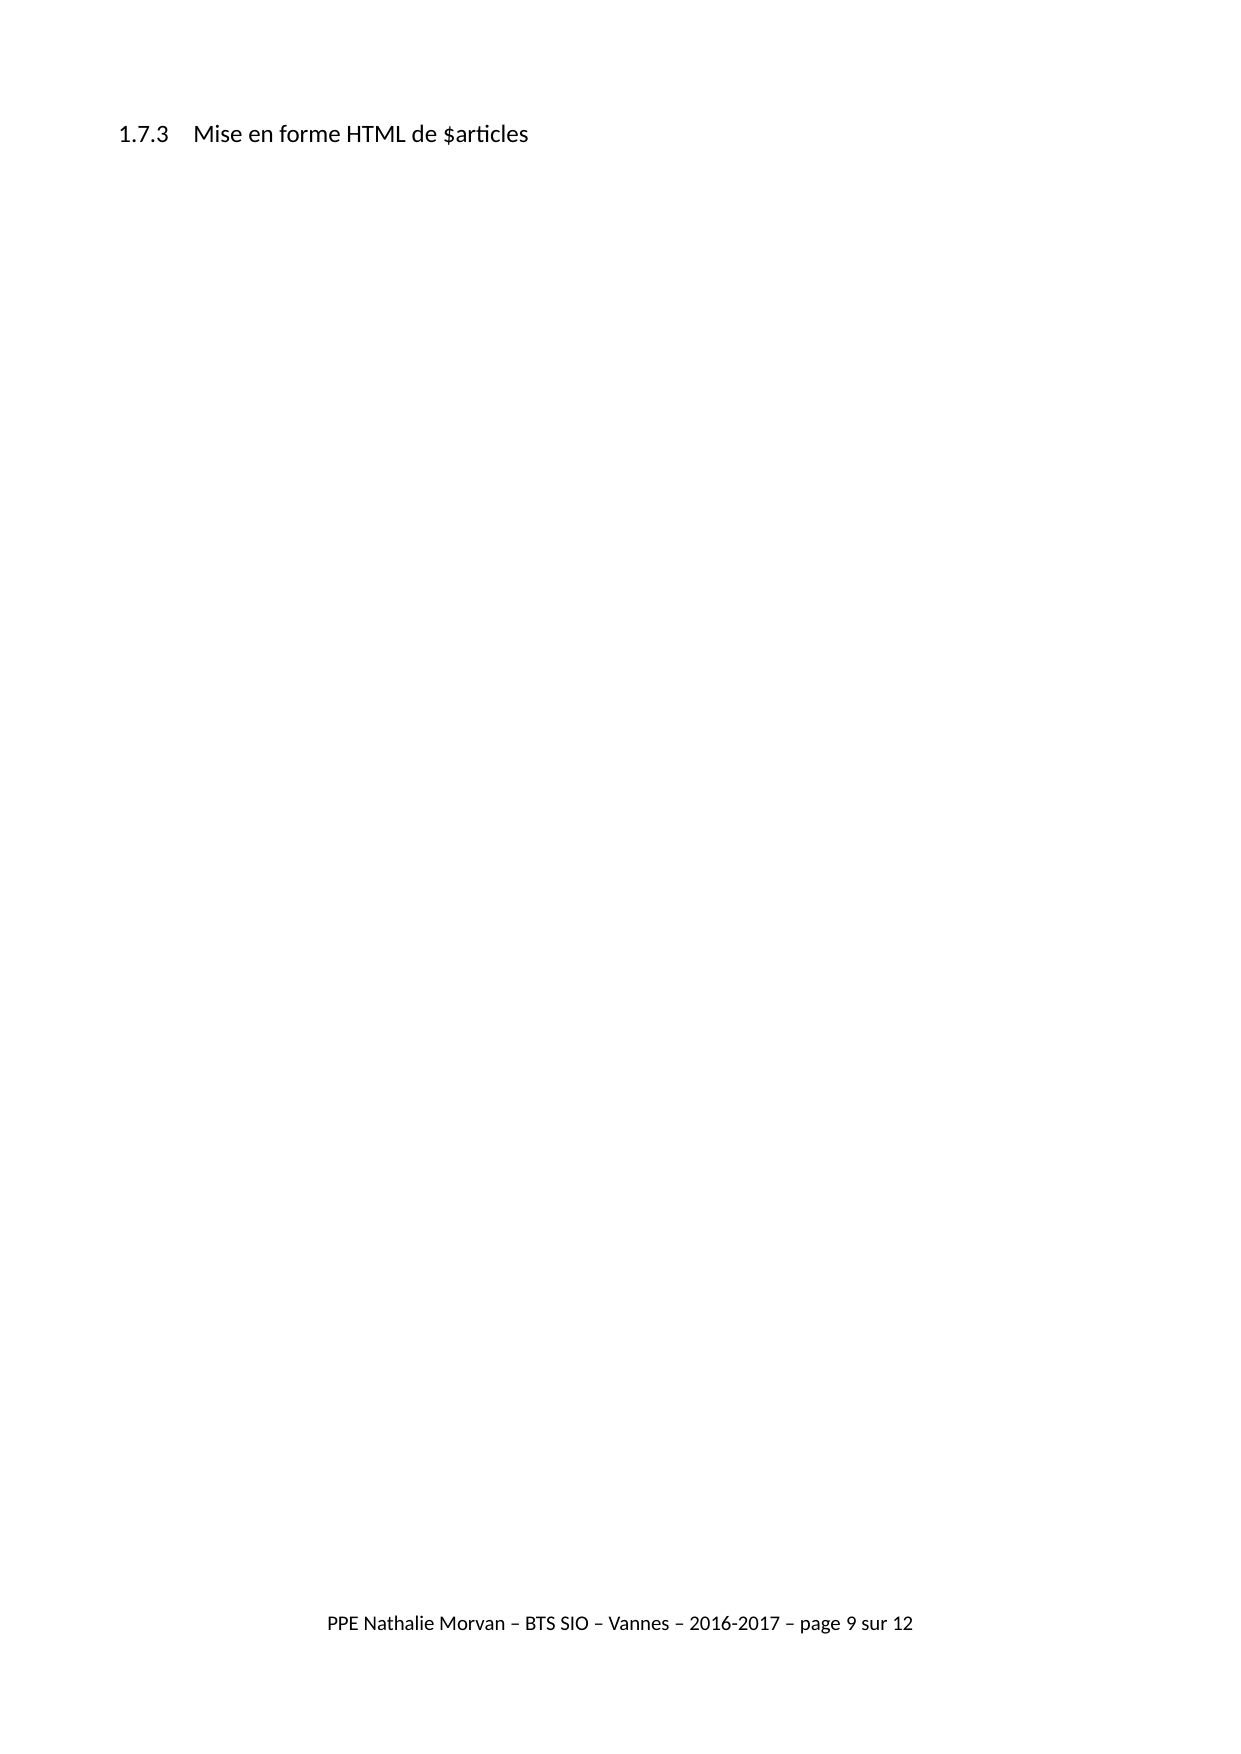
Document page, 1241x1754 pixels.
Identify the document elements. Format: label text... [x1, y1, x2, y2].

subtitle Mise en forme HTML de $articles [118, 118, 1122, 149]
